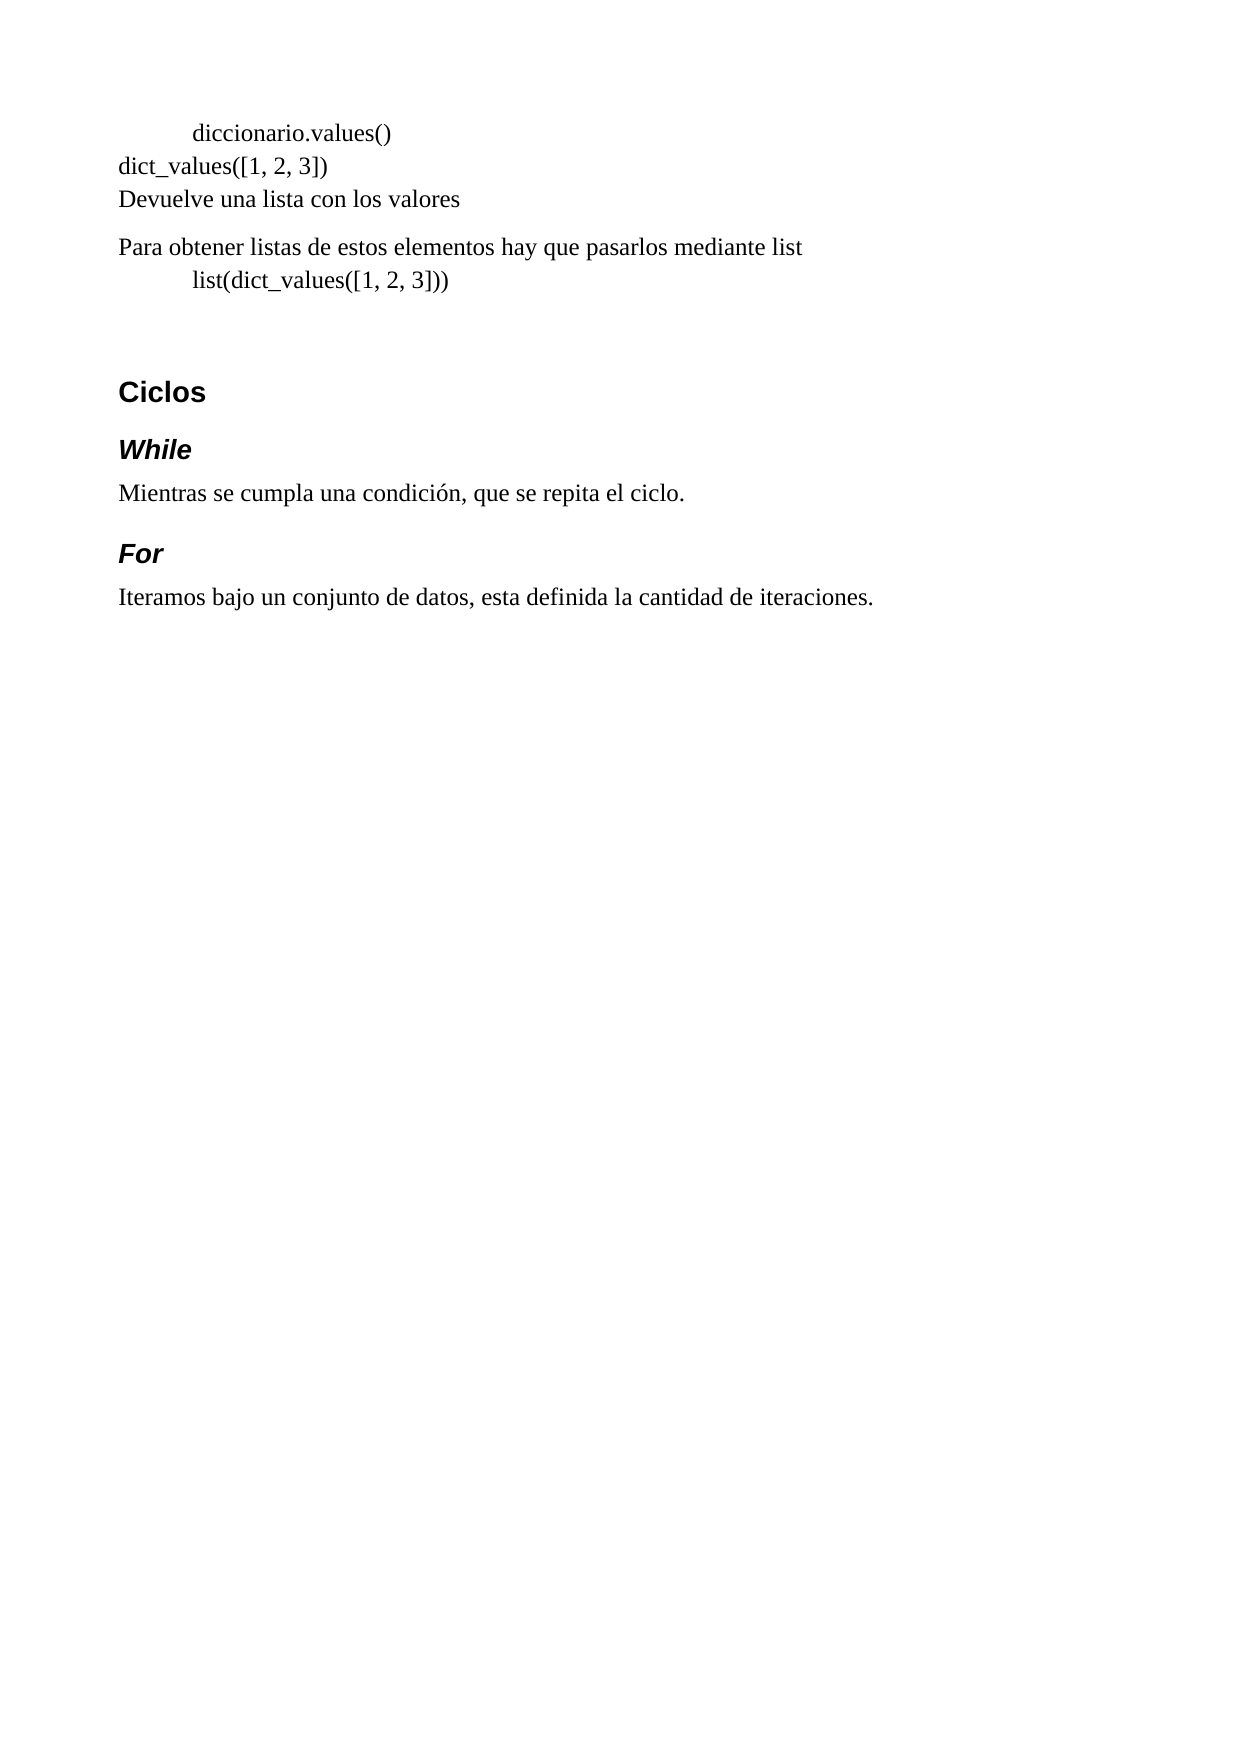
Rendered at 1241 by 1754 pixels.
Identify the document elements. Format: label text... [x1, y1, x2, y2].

subtitle For [118, 538, 1122, 570]
subtitle Ciclos [118, 374, 1122, 408]
text Mientras se cumpla una condición, que se repita el ciclo. [118, 478, 1122, 506]
text diccionario.values() dict_values([1, 2, 3]) Devuelve una lista con los valores [118, 118, 1122, 213]
text Para obtener listas de estos elementos hay que pasarlos mediante list list(dict_values([1, 2, 3])) [118, 232, 1122, 293]
text Iteramos bajo un conjunto de datos, esta definida la cantidad de iteraciones. [118, 582, 1122, 611]
subtitle While [118, 433, 1122, 465]
